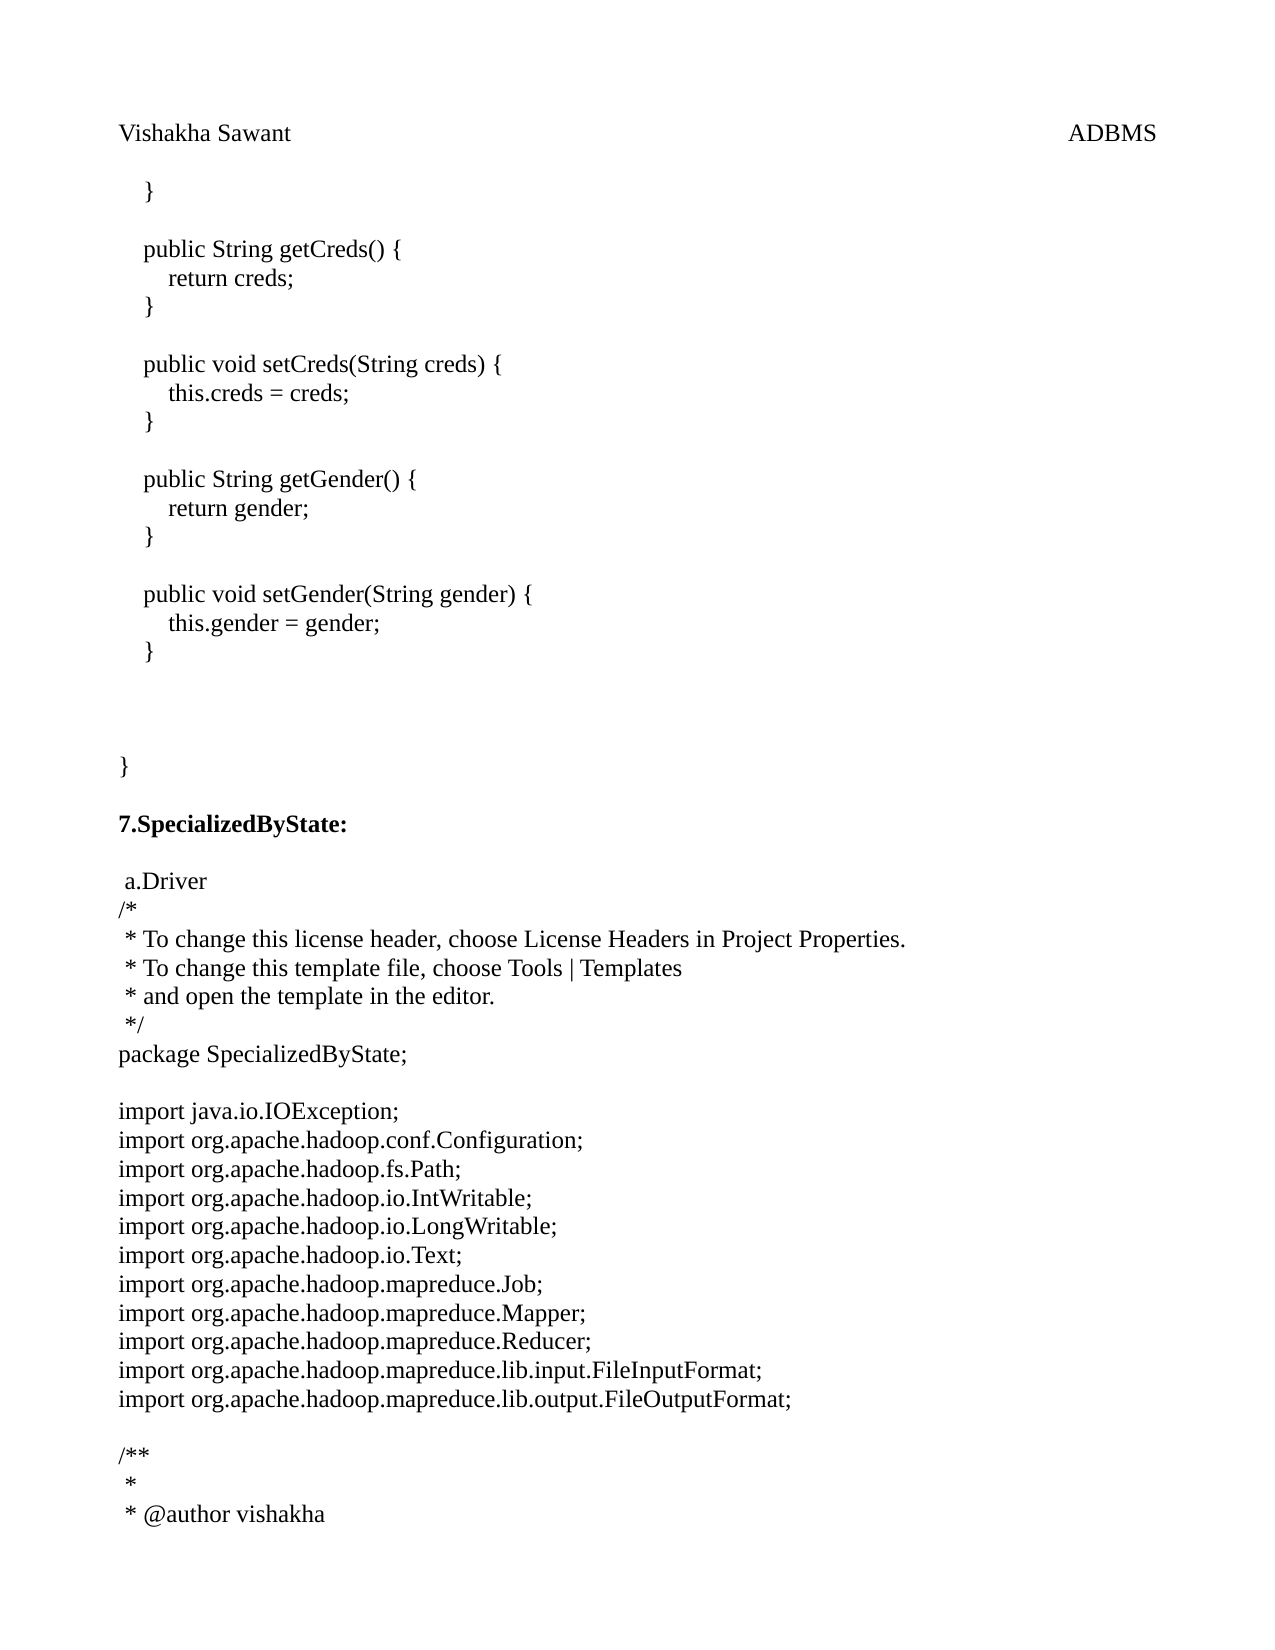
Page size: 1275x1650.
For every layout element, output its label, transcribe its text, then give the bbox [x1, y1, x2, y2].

list public void setCreds(String creds) { [118, 349, 1157, 378]
list * @author vishakha [118, 1499, 1157, 1528]
list return creds; [118, 263, 1157, 291]
list */ [118, 1010, 1157, 1039]
list * [118, 1470, 1157, 1499]
list import org.apache.hadoop.mapreduce.lib.output.FileOutputFormat; [118, 1384, 1157, 1413]
list } [118, 176, 1157, 205]
list } [118, 636, 1157, 665]
list /** [118, 1441, 1157, 1470]
list } [118, 291, 1157, 320]
list return gender; [118, 493, 1157, 521]
list public String getGender() { [118, 464, 1157, 493]
list package SpecializedByState; [118, 1039, 1157, 1068]
list * and open the template in the editor. [118, 981, 1157, 1010]
list import org.apache.hadoop.conf.Configuration; [118, 1125, 1157, 1154]
list * To change this license header, choose License Headers in Project Properties. [118, 924, 1157, 953]
list } [118, 406, 1157, 435]
list this.gender = gender; [118, 608, 1157, 636]
list import org.apache.hadoop.mapreduce.lib.input.FileInputFormat; [118, 1355, 1157, 1384]
list public String getCreds() { [118, 234, 1157, 263]
list import org.apache.hadoop.io.LongWritable; [118, 1211, 1157, 1240]
list import org.apache.hadoop.mapreduce.Mapper; [118, 1298, 1157, 1326]
list /* [118, 895, 1157, 924]
list public void setGender(String gender) { [118, 579, 1157, 608]
list this.creds = creds; [118, 378, 1157, 406]
list * To change this template file, choose Tools | Templates [118, 953, 1157, 981]
list import org.apache.hadoop.mapreduce.Reducer; [118, 1326, 1157, 1355]
list import org.apache.hadoop.io.Text; [118, 1240, 1157, 1269]
list import java.io.IOException; [118, 1096, 1157, 1125]
list import org.apache.hadoop.fs.Path; [118, 1154, 1157, 1183]
list } [118, 521, 1157, 550]
list } [118, 751, 1157, 780]
list a.Driver [118, 866, 1157, 895]
list import org.apache.hadoop.mapreduce.Job; [118, 1269, 1157, 1298]
list import org.apache.hadoop.io.IntWritable; [118, 1183, 1157, 1211]
list 7.SpecializedByState: [118, 809, 1157, 838]
